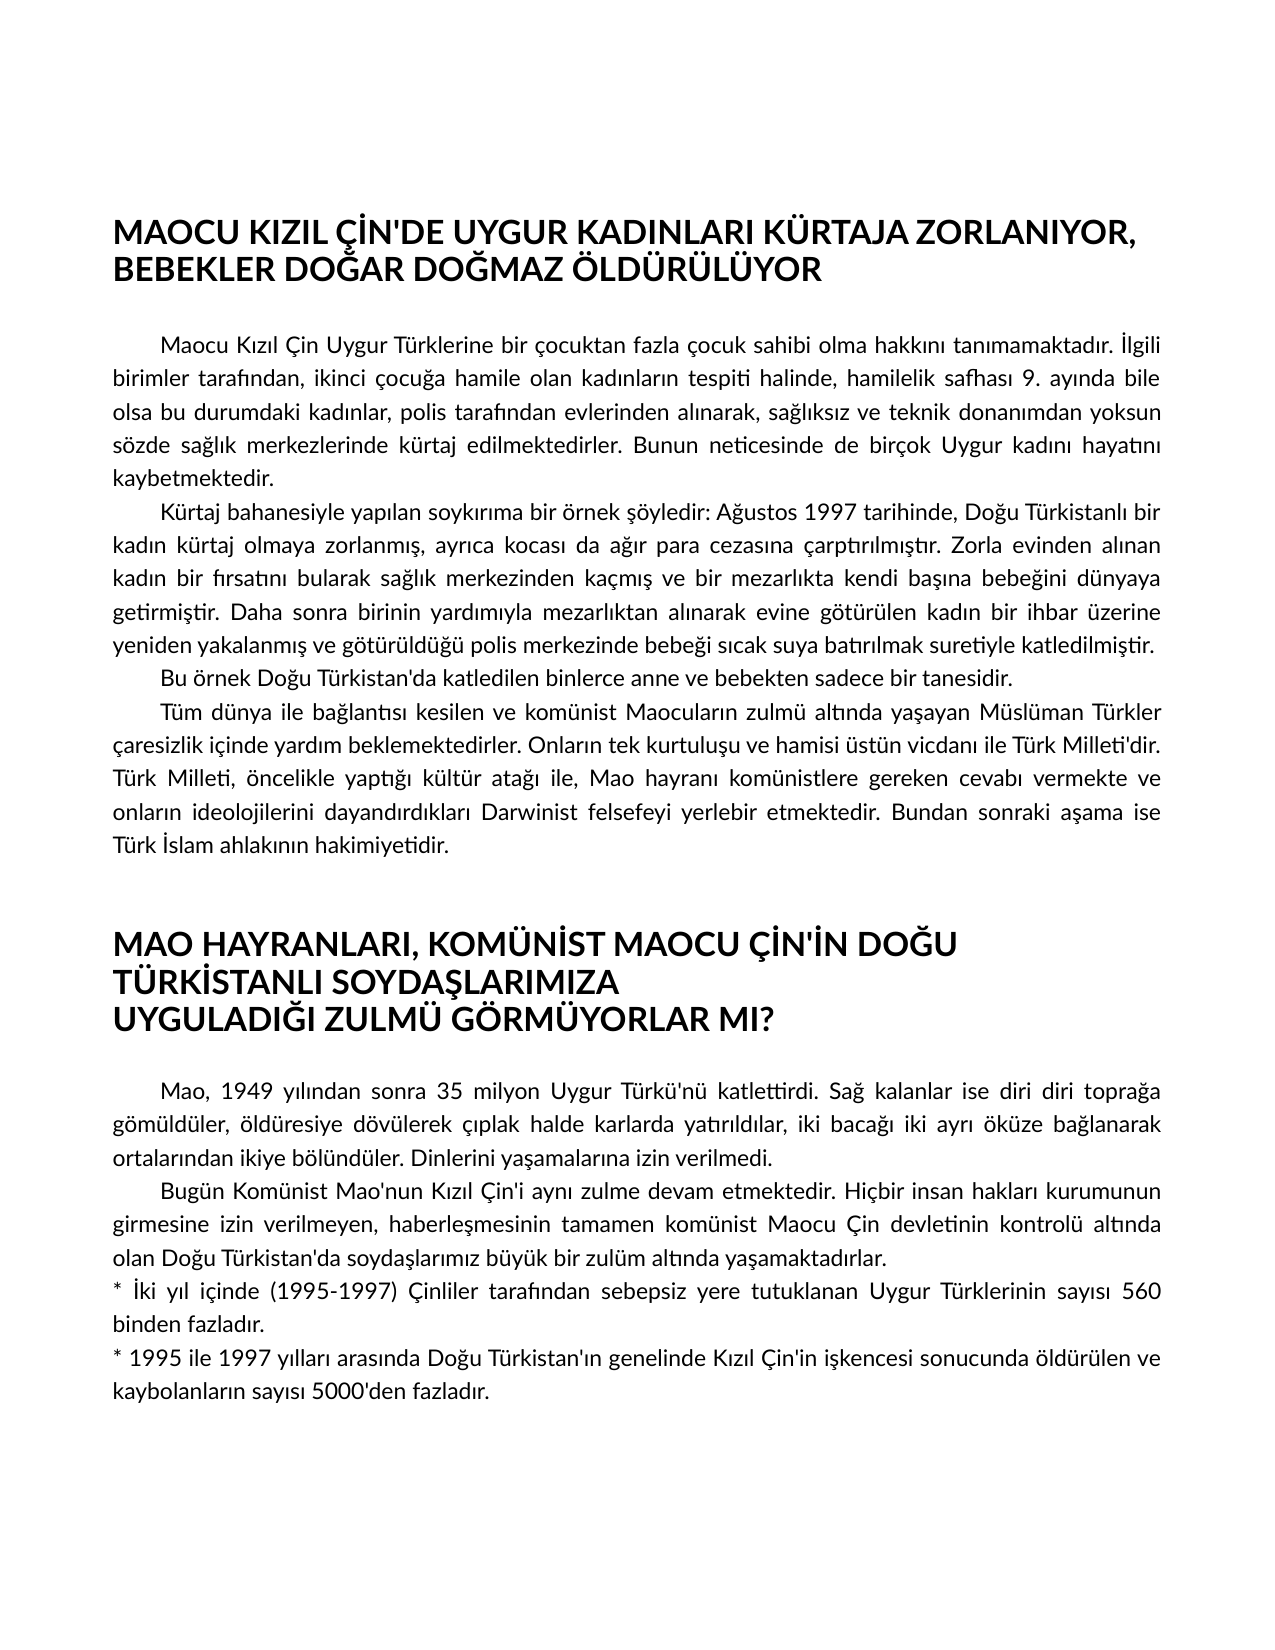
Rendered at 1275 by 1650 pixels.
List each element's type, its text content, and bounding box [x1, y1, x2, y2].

text Bugün Komünist Mao'nun Kızıl Çin'i aynı zulme devam etmektedir. Hiçbir insan hakları kurumunun girmesine izin verilmeyen, haberleşmesinin tamamen komünist Maocu Çin devletinin kontrolü altında olan Doğu Türkistan'da soydaşlarımız büyük bir zulüm altında yaşamaktadırlar. [112, 1173, 1162, 1273]
text MAO HAYRANLARI, KOMÜNİST MAOCU ÇİN'İN DOĞU TÜRKİSTANLI SOYDAŞLARIMIZA [112, 927, 1162, 1002]
text Mao, 1949 yılından sonra 35 milyon Uygur Türkü'nü katlettirdi. Sağ kalanlar ise diri diri toprağa gömüldüler, öldüresiye dövülerek çıplak halde karlarda yatırıldılar, iki bacağı iki ayrı öküze bağlanarak ortalarından ikiye bölündüler. Dinlerini yaşamalarına izin verilmedi. [112, 1073, 1162, 1173]
text * İki yıl içinde (1995-1997) Çinliler tarafından sebepsiz yere tutuklanan Uygur Türklerinin sayısı 560 binden fazladır. [112, 1273, 1162, 1339]
text Maocu Kızıl Çin Uygur Türklerine bir çocuktan fazla çocuk sahibi olma hakkını tanımamaktadır. İlgili birimler tarafından, ikinci çocuğa hamile olan kadınların tespiti halinde, hamilelik safhası 9. ayında bile olsa bu durumdaki kadınlar, polis tarafından evlerinden alınarak, sağlıksız ve teknik donanımdan yoksun sözde sağlık merkezlerinde kürtaj edilmektedirler. Bunun neticesinde de birçok Uygur kadını hayatını kaybetmektedir. [112, 327, 1162, 493]
text UYGULADIĞI ZULMÜ GÖRMÜYORLAR MI? [112, 1002, 1162, 1039]
text * 1995 ile 1997 yılları arasında Doğu Türkistan'ın genelinde Kızıl Çin'in işkencesi sonucunda öldürülen ve kaybolanların sayısı 5000'den fazladır. [112, 1339, 1162, 1406]
text MAOCU KIZIL ÇİN'DE UYGUR KADINLARI KÜRTAJA ZORLANIYOR, BEBEKLER DOĞAR DOĞMAZ ÖLDÜRÜLÜYOR [112, 214, 1162, 289]
text Bu örnek Doğu Türkistan'da katledilen binlerce anne ve bebekten sadece bir tanesidir. [112, 660, 1162, 693]
text Tüm dünya ile bağlantısı kesilen ve komünist Maocuların zulmü altında yaşayan Müslüman Türkler çaresizlik içinde yardım beklemektedirler. Onların tek kurtuluşu ve hamisi üstün vicdanı ile Türk Milleti'dir. Türk Milleti, öncelikle yaptığı kültür atağı ile, Mao hayranı komünistlere gereken cevabı vermekte ve onların ideolojilerini dayandırdıkları Darwinist felsefeyi yerlebir etmektedir. Bundan sonraki aşama ise Türk İslam ahlakının hakimiyetidir. [112, 693, 1162, 860]
text Kürtaj bahanesiyle yapılan soykırıma bir örnek şöyledir: Ağustos 1997 tarihinde, Doğu Türkistanlı bir kadın kürtaj olmaya zorlanmış, ayrıca kocası da ağır para cezasına çarptırılmıştır. Zorla evinden alınan kadın bir fırsatını bularak sağlık merkezinden kaçmış ve bir mezarlıkta kendi başına bebeğini dünyaya getirmiştir. Daha sonra birinin yardımıyla mezarlıktan alınarak evine götürülen kadın bir ihbar üzerine yeniden yakalanmış ve götürüldüğü polis merkezinde bebeği sıcak suya batırılmak suretiyle katledilmiştir. [112, 493, 1162, 660]
